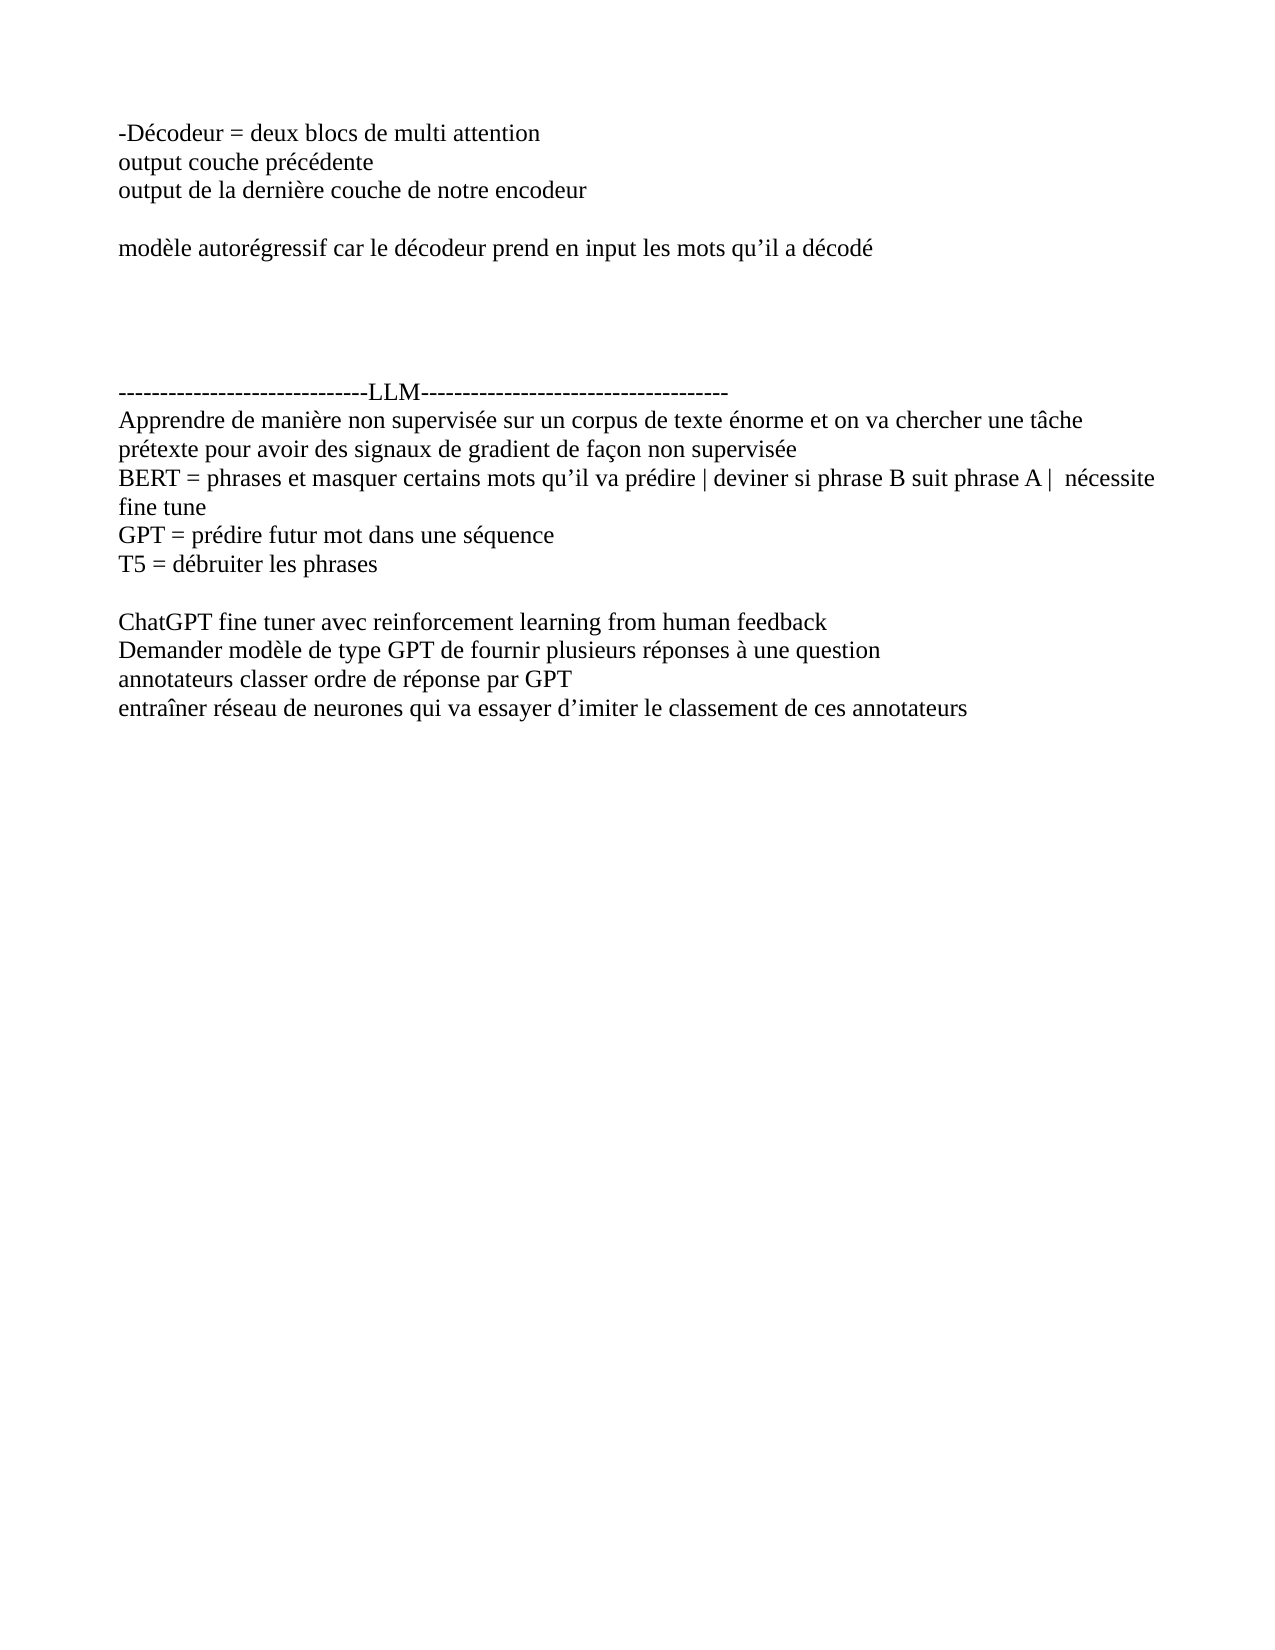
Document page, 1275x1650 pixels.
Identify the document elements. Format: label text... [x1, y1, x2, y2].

text output de la dernière couche de notre encodeur [118, 176, 1157, 204]
text entraîner réseau de neurones qui va essayer d’imiter le classement de ces annotateurs [118, 693, 1157, 722]
text ChatGPT fine tuner avec reinforcement learning from human feedback [118, 607, 1157, 636]
text -Décodeur = deux blocs de multi attention [118, 118, 1157, 147]
text Demander modèle de type GPT de fournir plusieurs réponses à une question [118, 636, 1157, 664]
text GPT = prédire futur mot dans une séquence [118, 521, 1157, 549]
text Apprendre de manière non supervisée sur un corpus de texte énorme et on va chercher une tâche prétexte pour avoir des signaux de gradient de façon non supervisée [118, 406, 1157, 463]
text output couche précédente [118, 147, 1157, 176]
text ------------------------------LLM------------------------------------- [118, 377, 1157, 406]
text T5 = débruiter les phrases [118, 549, 1157, 578]
text modèle autorégressif car le décodeur prend en input les mots qu’il a décodé [118, 233, 1157, 262]
text annotateurs classer ordre de réponse par GPT [118, 664, 1157, 693]
text BERT = phrases et masquer certains mots qu’il va prédire | deviner si phrase B suit phrase A | nécessite fine tune [118, 463, 1157, 521]
